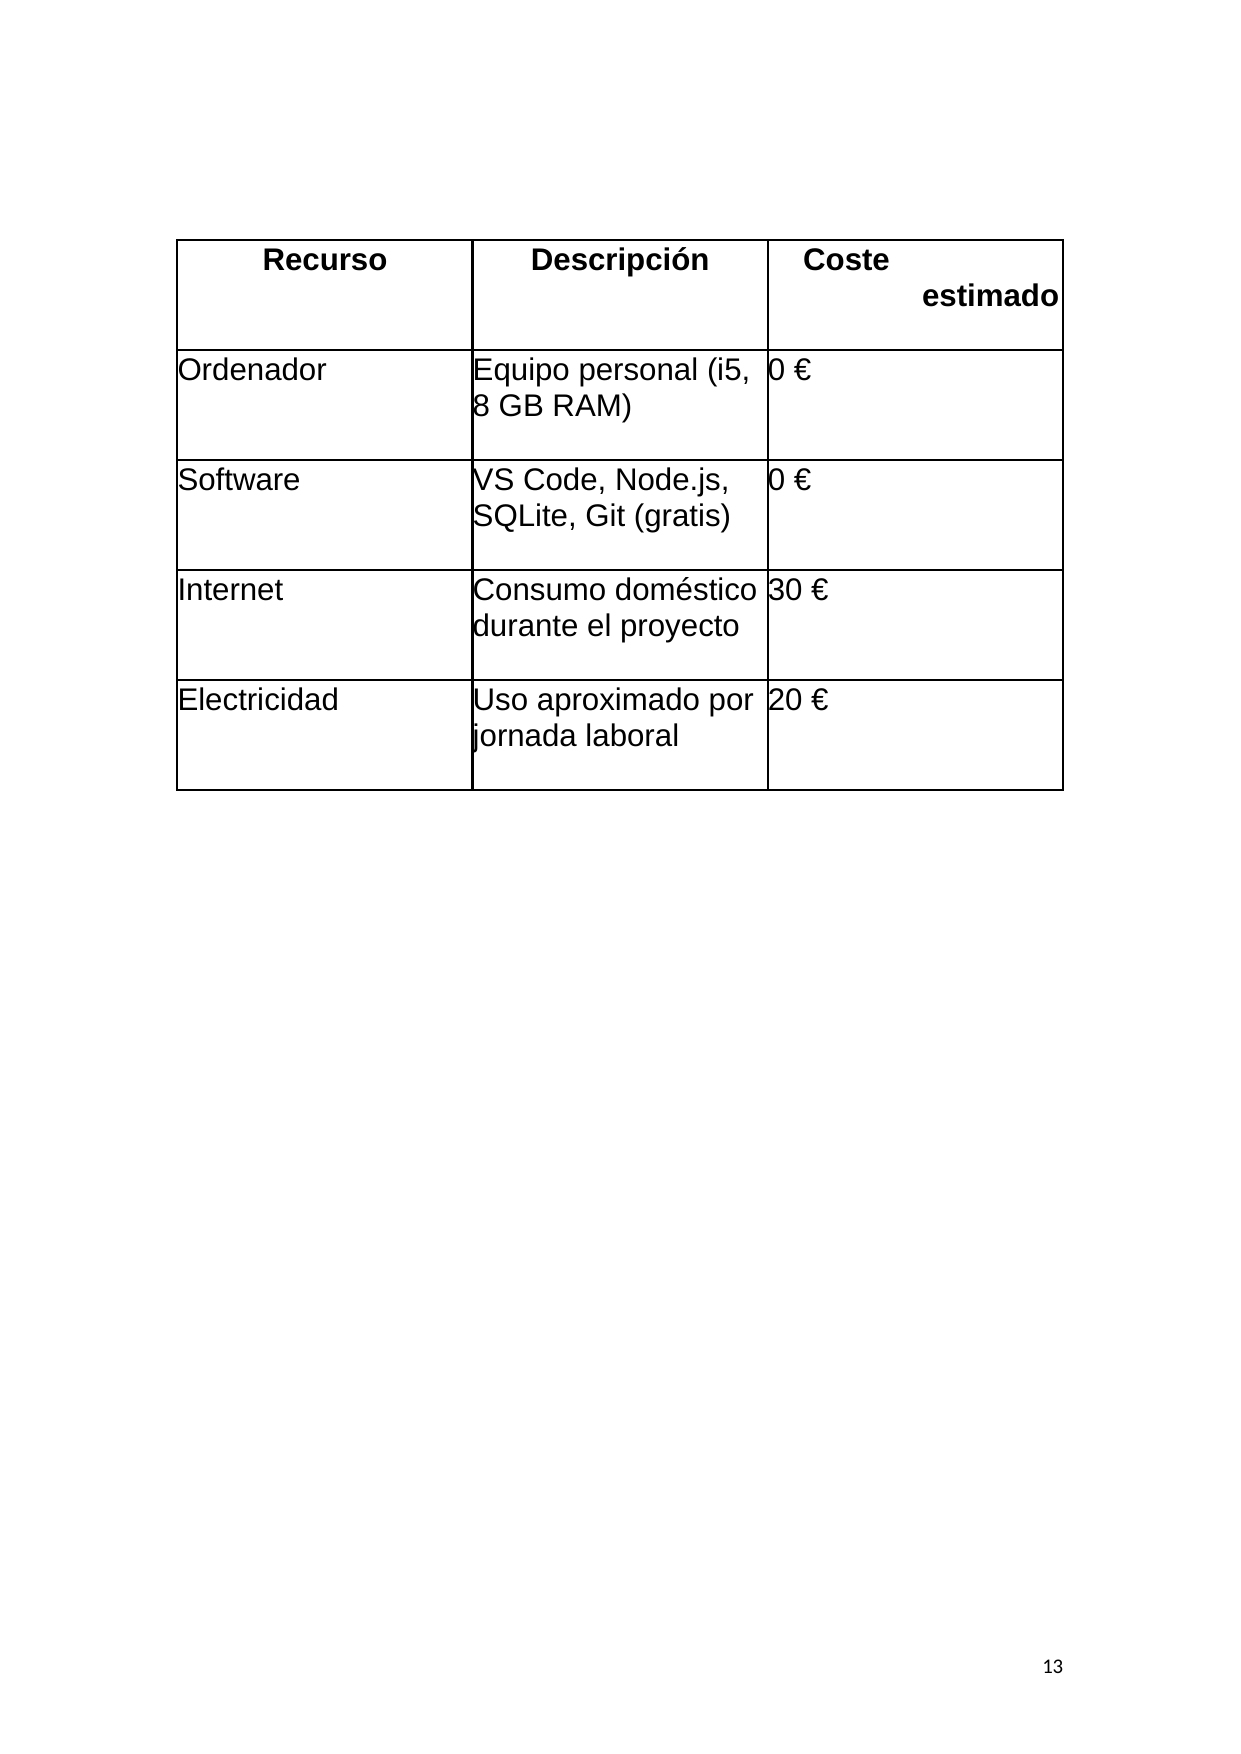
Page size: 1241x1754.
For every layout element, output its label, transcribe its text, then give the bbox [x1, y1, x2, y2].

table_cell 30 € [769, 571, 1062, 678]
table_header Coste estimado [769, 241, 1062, 349]
table_cell Electricidad [178, 681, 471, 788]
table_cell Software [178, 461, 471, 569]
table_cell Uso aproximado por jornada laboral [474, 681, 767, 788]
table_cell Consumo doméstico durante el proyecto [474, 571, 767, 678]
table_cell 0 € [769, 461, 1062, 569]
table_cell Internet [178, 571, 471, 678]
table_cell VS Code, Node.js, SQLite, Git (gratis) [474, 461, 767, 569]
table_cell Equipo personal (i5, 8 GB RAM) [474, 351, 767, 459]
table_cell 0 € [769, 351, 1062, 459]
table_cell Ordenador [178, 351, 471, 459]
table_header Recurso [178, 241, 471, 349]
table_cell 20 € [769, 681, 1062, 788]
table_header Descripción [474, 241, 767, 349]
